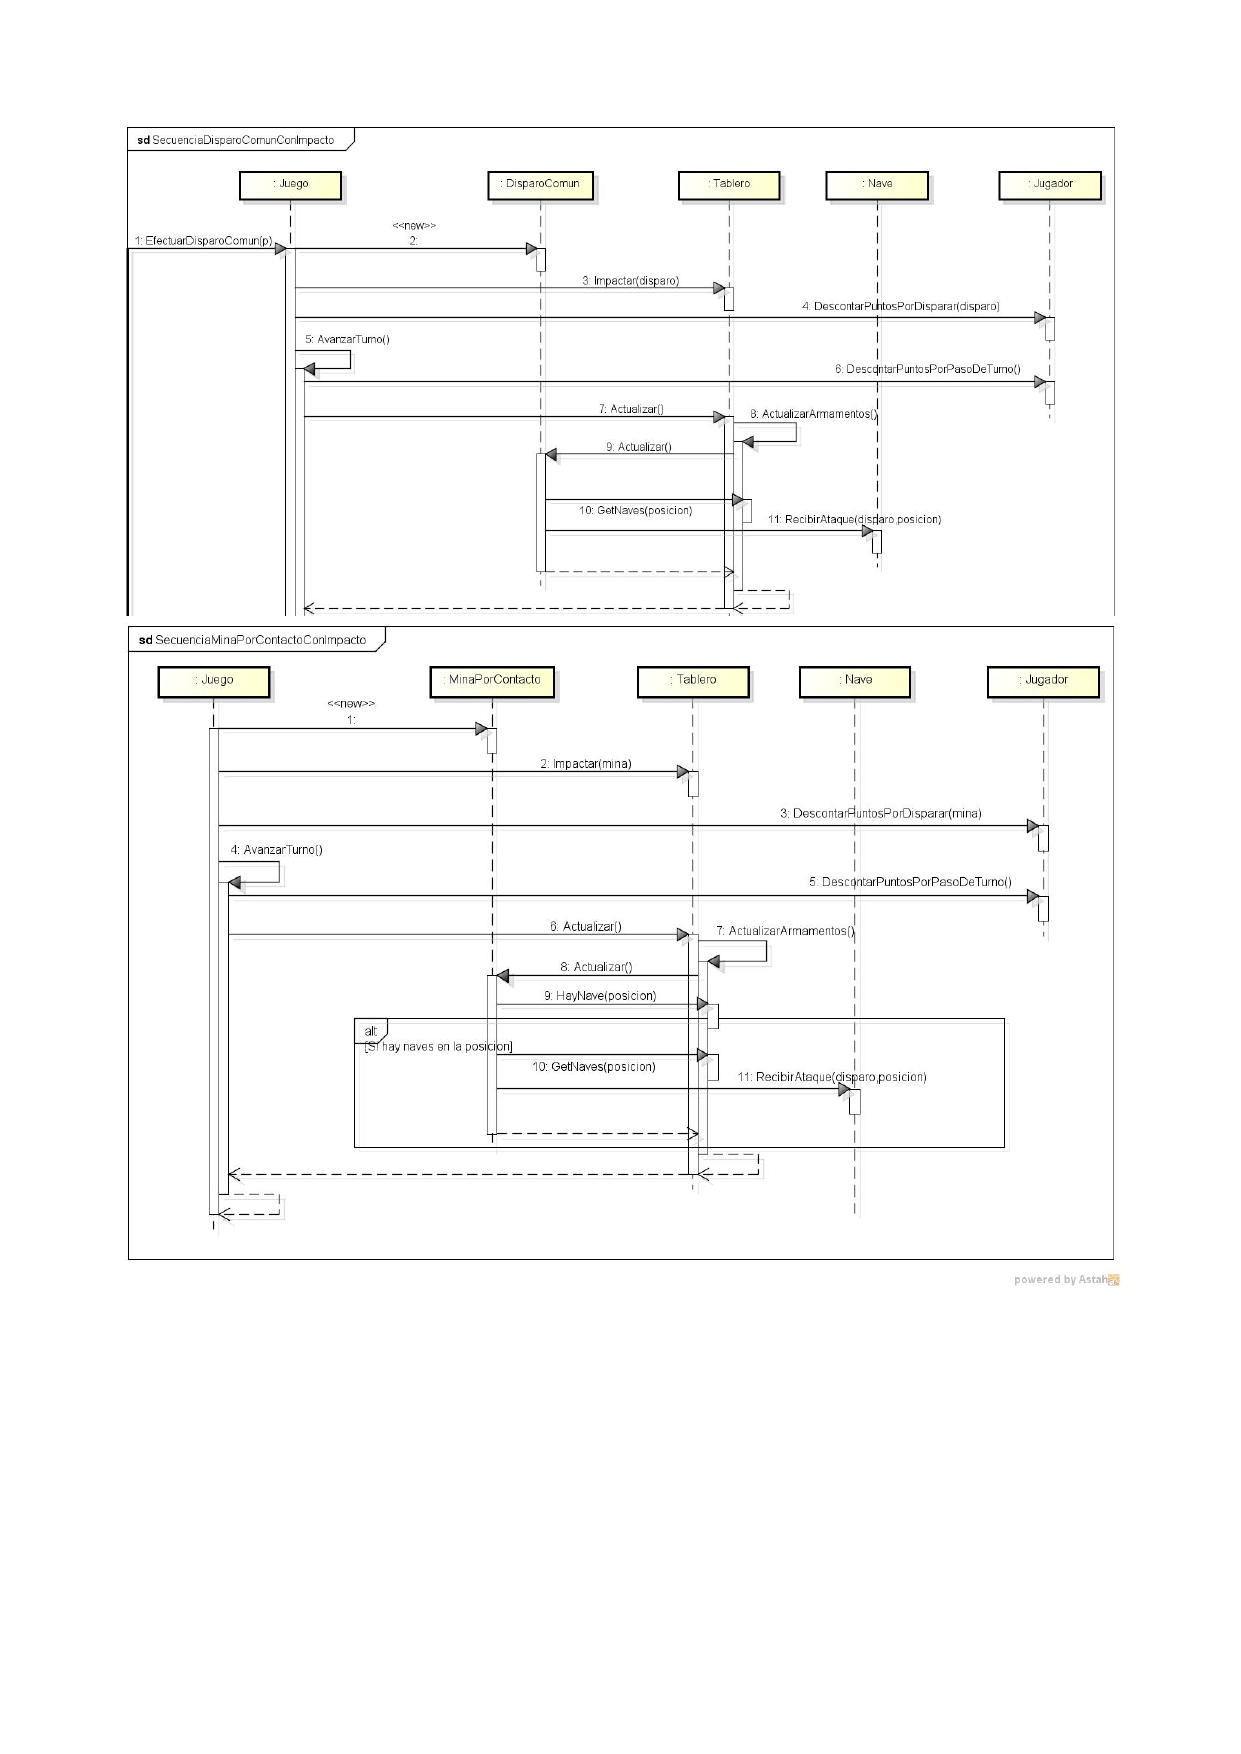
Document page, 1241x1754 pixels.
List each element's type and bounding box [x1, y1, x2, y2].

picture [118, 118, 1123, 1289]
